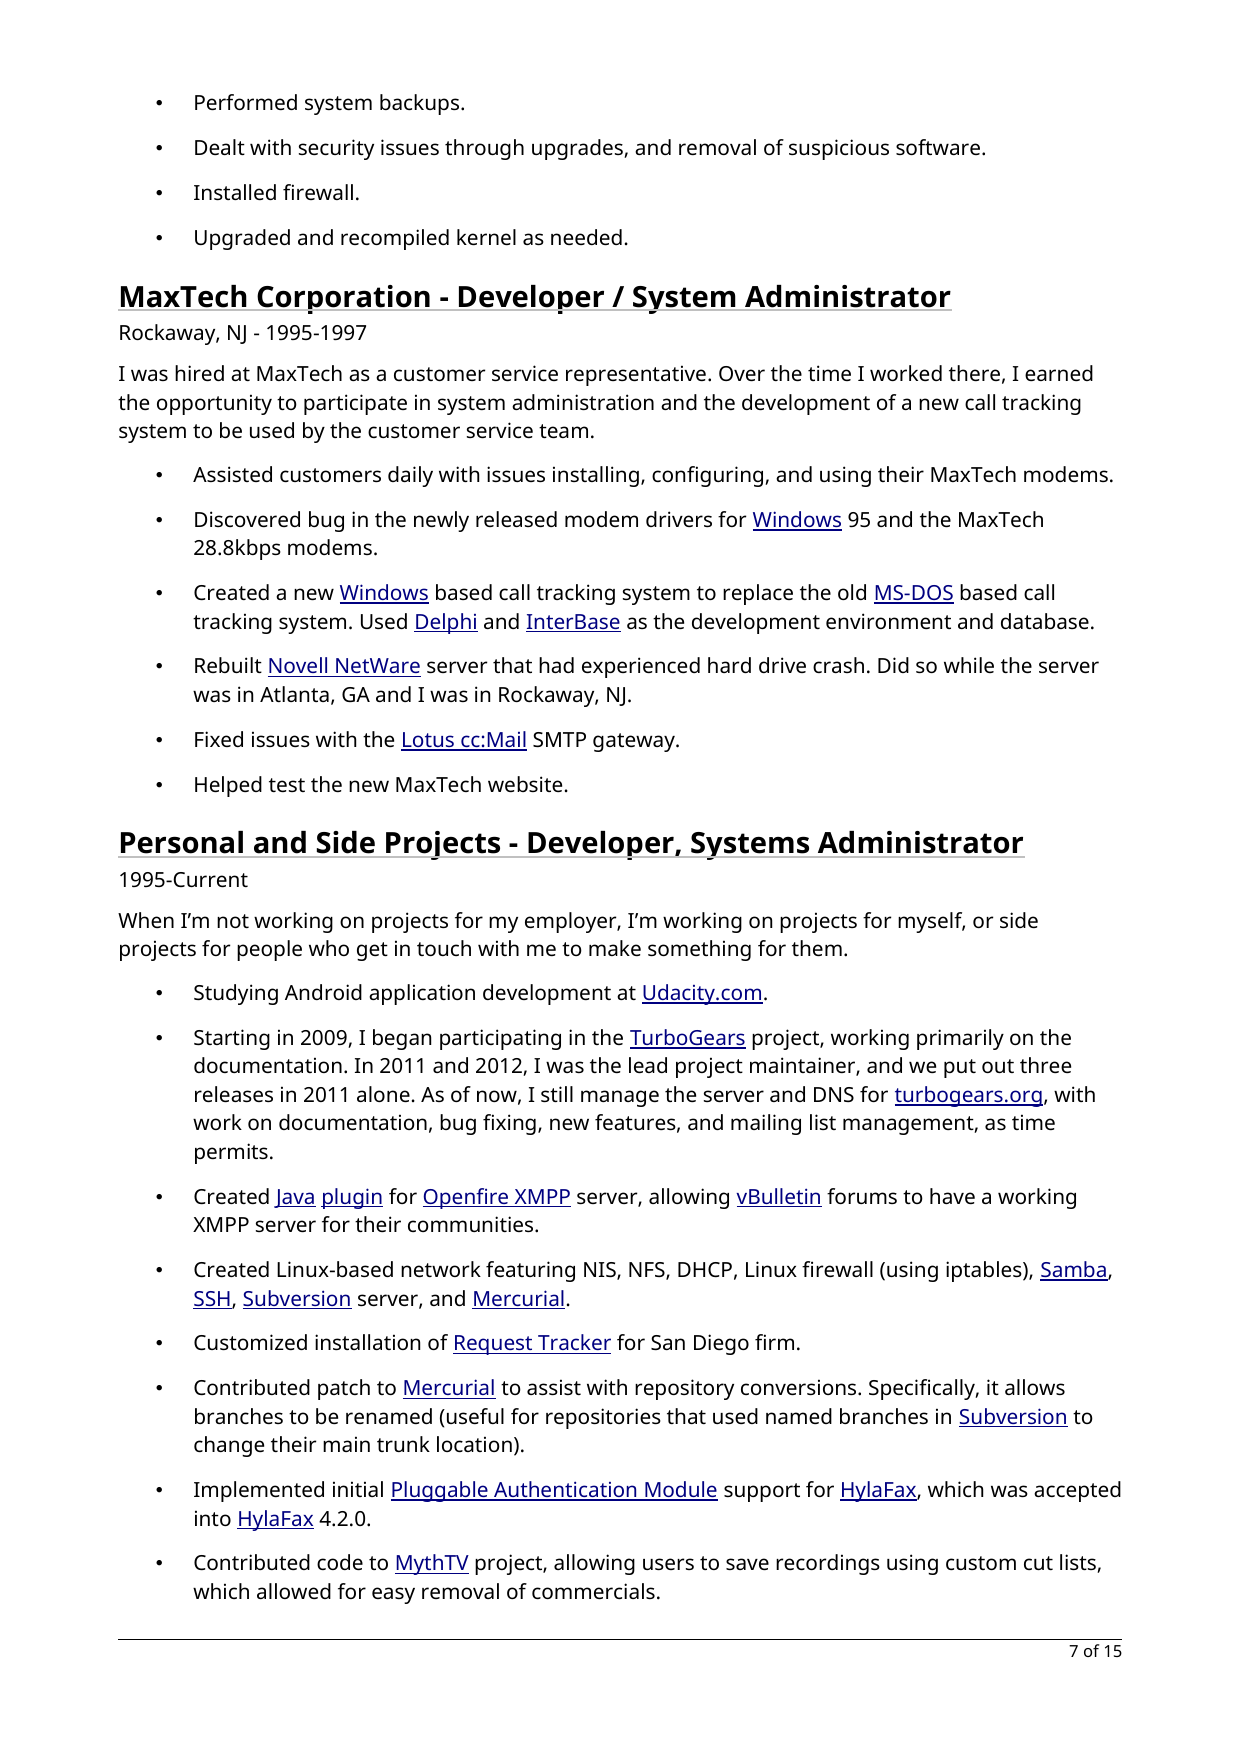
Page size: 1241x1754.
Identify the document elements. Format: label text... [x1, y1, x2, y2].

list Dealt with security issues through upgrades, and removal of suspicious software. [156, 133, 1122, 162]
list Created Linux-based network featuring NIS, NFS, DHCP, Linux firewall (using iptables), Samba, SSH, Subversion server, and Mercurial. [156, 1255, 1122, 1312]
list Upgraded and recompiled kernel as needed. [156, 223, 1122, 252]
text Rockaway, NJ - 1995-1997 [118, 318, 1122, 347]
list Starting in 2009, I began participating in the TurboGears project, working primarily on the documentation. In 2011 and 2012, I was the lead project maintainer, and we put out three releases in 2011 alone. As of now, I still manage the server and DNS for turbogears.org, with work on documentation, bug fixing, new features, and mailing list management, as time permits. [156, 1023, 1122, 1165]
text 1995-Current [118, 865, 1122, 893]
list Customized installation of Request Tracker for San Diego firm. [156, 1328, 1122, 1357]
list Implemented initial Pluggable Authentication Module support for HylaFax, which was accepted into HylaFax 4.2.0. [156, 1475, 1122, 1532]
text I was hired at MaxTech as a customer service representative. Over the time I worked there, I earned the opportunity to participate in system administration and the development of a new call tracking system to be used by the customer service team. [118, 359, 1122, 445]
list Discovered bug in the newly released modem drivers for Windows 95 and the MaxTech 28.8kbps modems. [156, 505, 1122, 562]
list Contributed patch to Mercurial to assist with repository conversions. Specifically, it allows branches to be renamed (useful for repositories that used named branches in Subversion to change their main trunk location). [156, 1373, 1122, 1459]
text MaxTech Corporation - Developer / System Administrator [118, 276, 1122, 316]
list Rebuilt Novell NetWare server that had experienced hard drive crash. Did so while the server was in Atlanta, GA and I was in Rockaway, NJ. [156, 652, 1122, 708]
list Created Java plugin for Openfire XMPP server, allowing vBulletin forums to have a working XMPP server for their communities. [156, 1182, 1122, 1239]
text When I’m not working on projects for my employer, I’m working on projects for myself, or side projects for people who get in touch with me to make something for them. [118, 906, 1122, 963]
list Contributed code to MythTV project, allowing users to save recordings using custom cut lists, which allowed for easy removal of commercials. [156, 1548, 1122, 1605]
list Created a new Windows based call tracking system to replace the old MS-DOS based call tracking system. Used Delphi and InterBase as the development environment and database. [156, 578, 1122, 635]
list Helped test the new MaxTech website. [156, 770, 1122, 798]
list Assisted customers daily with issues installing, configuring, and using their MaxTech modems. [156, 460, 1122, 488]
list Studying Android application development at Udacity.com. [156, 978, 1122, 1007]
list Fixed issues with the Lotus cc:Mail SMTP gateway. [156, 725, 1122, 753]
list Performed system backups. [156, 88, 1122, 117]
text Personal and Side Projects - Developer, Systems Administrator [118, 822, 1122, 862]
list Installed firewall. [156, 178, 1122, 207]
